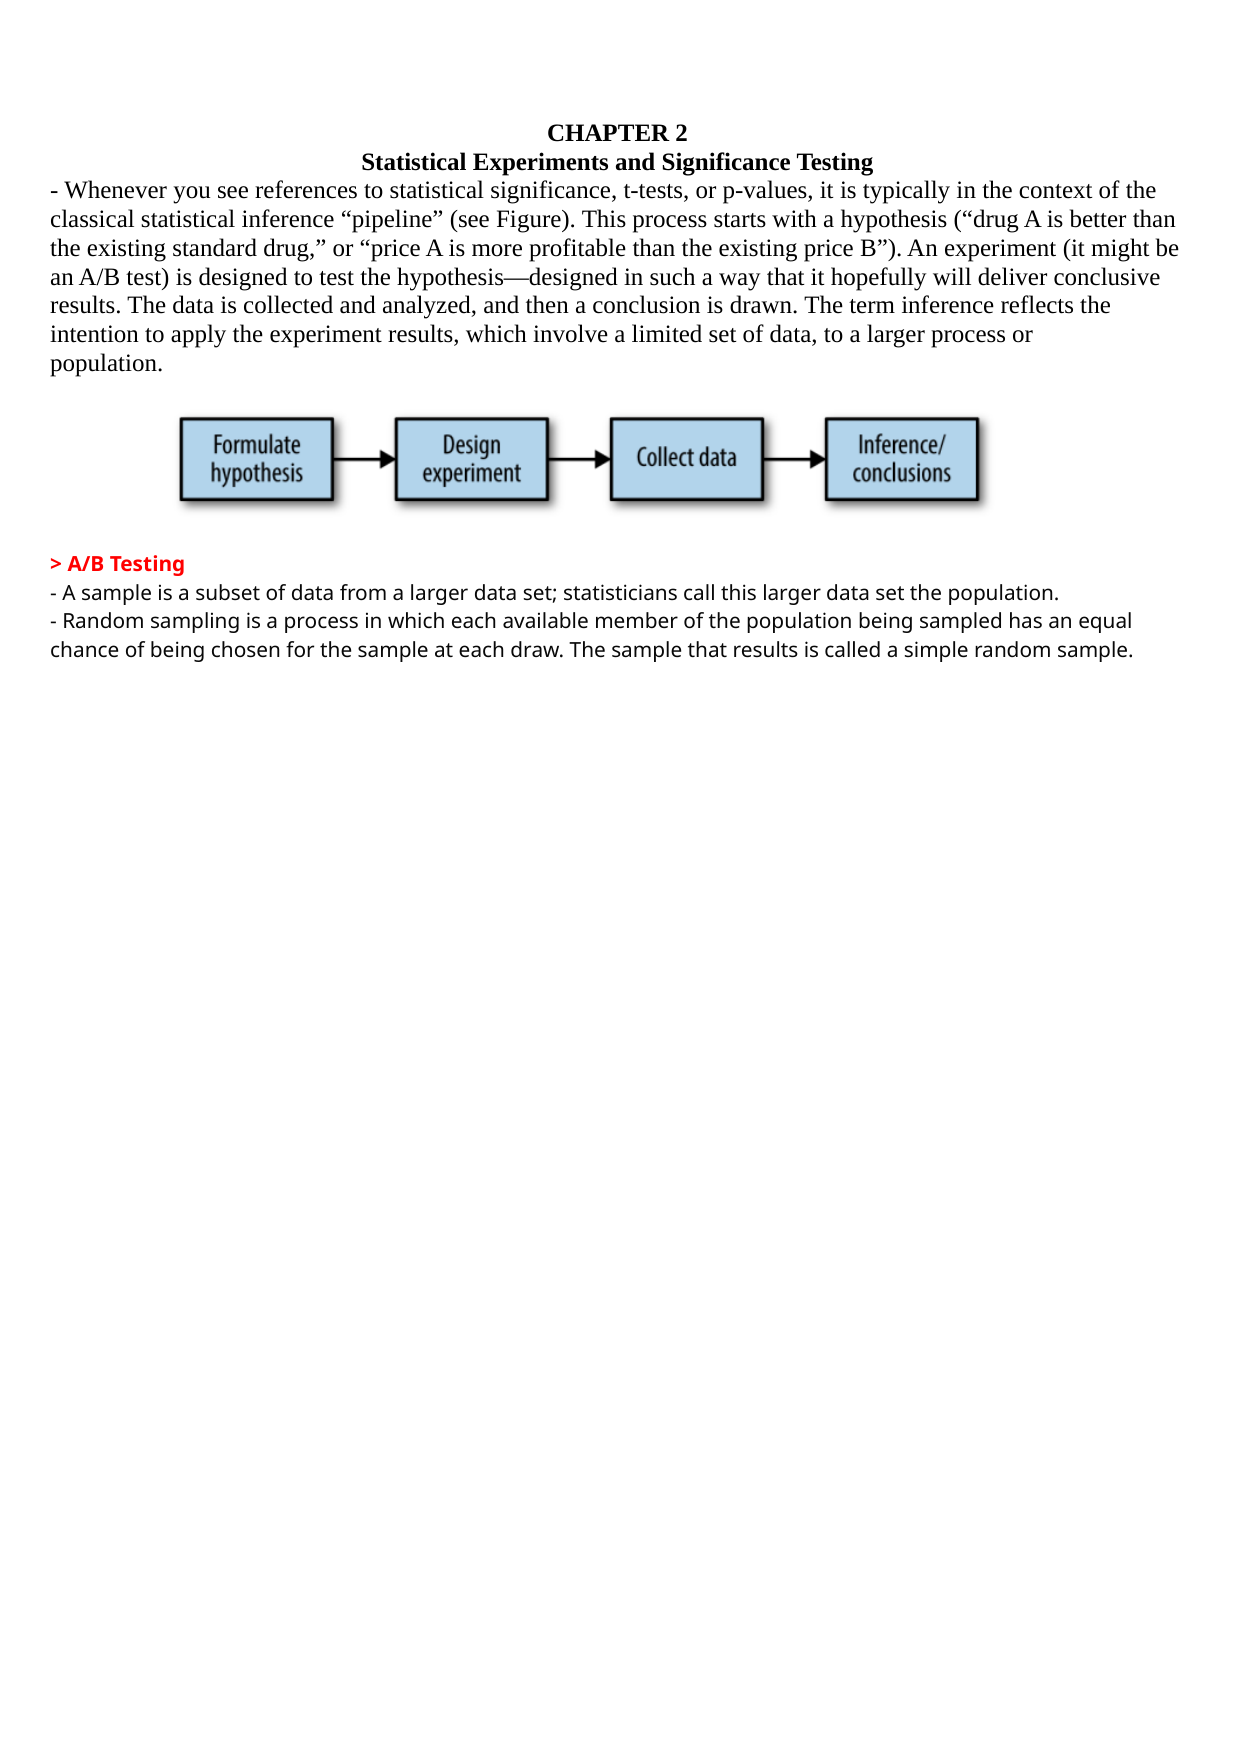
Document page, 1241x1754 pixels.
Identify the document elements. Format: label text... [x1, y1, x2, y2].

text > A/B Testing - A sample is a subset of data from a larger data set; statisticians call this larger data set the population. - Random sampling is a process in which each available member of the population being sampled has an equal chance of being chosen for the sample at each draw. The sample that results is called a simple random sample. [50, 549, 1184, 692]
text Statistical Experiments and Significance Testing [50, 147, 1184, 176]
text - Whenever you see references to statistical significance, t-tests, or p-values, it is typically in the context of the classical statistical inference “pipeline” (see Figure). This process starts with a hypothesis (“drug A is better than the existing standard drug,” or “price A is more profitable than the existing price B”). An experiment (it might be an A/B test) is designed to test the hypothesis—designed in such a way that it hopefully will deliver conclusive results. The data is collected and analyzed, and then a conclusion is drawn. The term inference reflects the intention to apply the experiment results, which involve a limited set of data, to a larger process or [50, 176, 1184, 348]
text population. [50, 348, 1184, 377]
text CHAPTER 2 [50, 118, 1184, 147]
picture [379, 394, 1037, 530]
